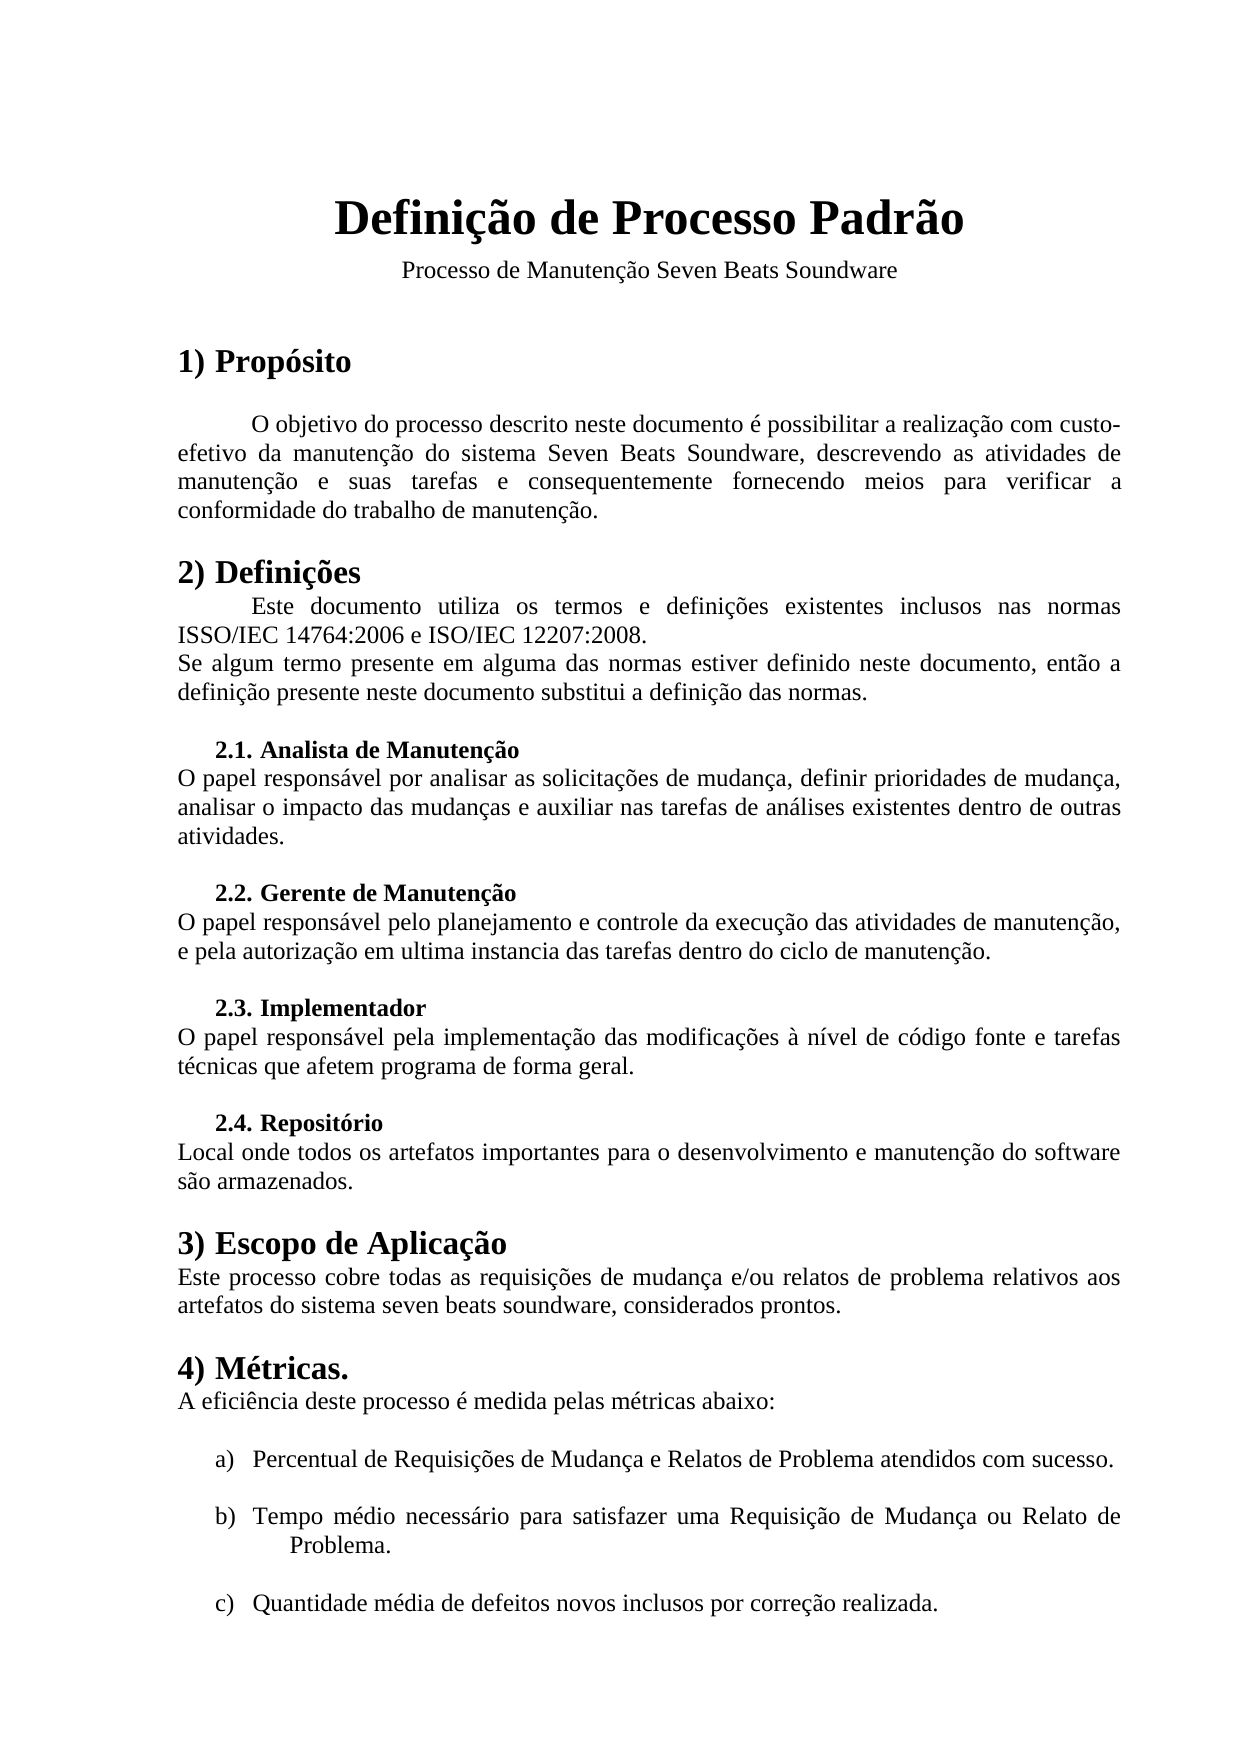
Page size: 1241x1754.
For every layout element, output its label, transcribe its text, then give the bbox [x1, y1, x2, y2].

list Percentual de Requisições de Mudança e Relatos de Problema atendidos com sucesso. [215, 1444, 1122, 1473]
list Gerente de Manutenção [215, 878, 1122, 907]
text Este documento utiliza os termos e definições existentes inclusos nas normas ISSO/IEC 14764:2006 e ISO/IEC 12207:2008. [177, 591, 1122, 648]
text Se algum termo presente em alguma das normas estiver definido neste documento, então a definição presente neste documento substitui a definição das normas. [177, 648, 1122, 706]
list Quantidade média de defeitos novos inclusos por correção realizada. [215, 1588, 1122, 1616]
list Definições [177, 553, 1122, 591]
list Implementador [215, 993, 1122, 1022]
list Métricas. [177, 1348, 1122, 1386]
list Tempo médio necessário para satisfazer uma Requisição de Mudança ou Relato de Problema. [215, 1501, 1122, 1559]
list Analista de Manutenção [215, 735, 1122, 763]
text Processo de Manutenção Seven Beats Soundware [177, 256, 1122, 284]
list Propósito [177, 342, 1122, 380]
text A eficiência deste processo é medida pelas métricas abaixo: [177, 1386, 1122, 1415]
list O papel responsável por analisar as solicitações de mudança, definir prioridades de mudança, analisar o impacto das mudanças e auxiliar nas tarefas de análises existentes dentro de outras atividades. [177, 763, 1122, 850]
list Repositório [215, 1108, 1122, 1137]
text Este processo cobre todas as requisições de mudança e/ou relatos de problema relativos aos artefatos do sistema seven beats soundware, considerados prontos. [177, 1262, 1122, 1319]
text O objetivo do processo descrito neste documento é possibilitar a realização com custo-efetivo da manutenção do sistema Seven Beats Soundware, descrevendo as atividades de manutenção e suas tarefas e consequentemente fornecendo meios para verificar a conformidade do trabalho de manutenção. [177, 409, 1122, 524]
list O papel responsável pela implementação das modificações à nível de código fonte e tarefas técnicas que afetem programa de forma geral. [177, 1022, 1122, 1080]
text Definição de Processo Padrão [177, 188, 1122, 245]
list O papel responsável pelo planejamento e controle da execução das atividades de manutenção, e pela autorização em ultima instancia das tarefas dentro do ciclo de manutenção. [177, 907, 1122, 965]
list Escopo de Aplicação [177, 1223, 1122, 1262]
list Local onde todos os artefatos importantes para o desenvolvimento e manutenção do software são armazenados. [177, 1137, 1122, 1195]
